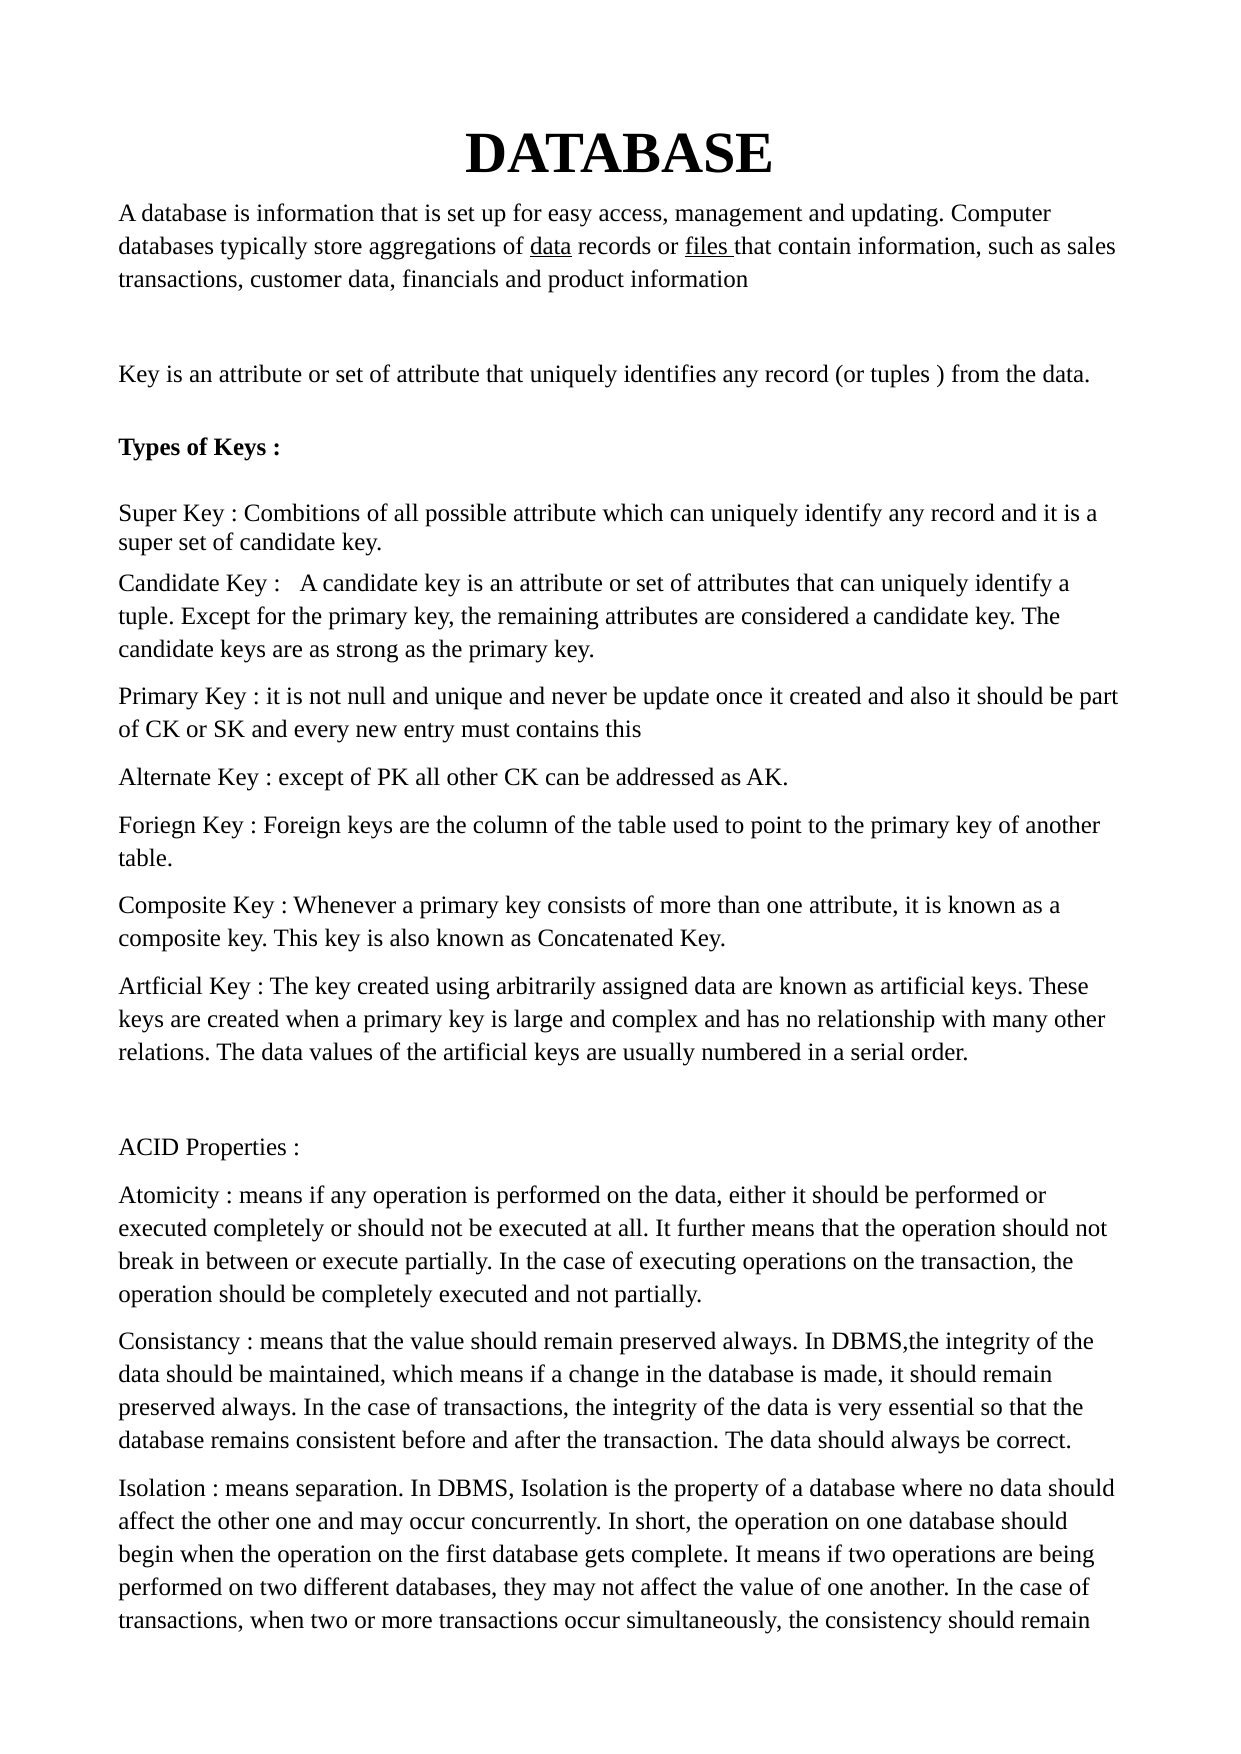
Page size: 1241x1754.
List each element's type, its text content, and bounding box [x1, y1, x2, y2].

text Atomicity : means if any operation is performed on the data, either it should be performed or executed completely or should not be executed at all. It further means that the operation should not break in between or execute partially. In the case of executing operations on the transaction, the operation should be completely executed and not partially. [118, 1180, 1122, 1308]
subtitle Super Key : Combitions of all possible attribute which can uniquely identify any record and it is a super set of candidate key. [118, 498, 1122, 555]
text Alternate Key : except of PK all other CK can be addressed as AK. [118, 762, 1122, 791]
text Composite Key : Whenever a primary key consists of more than one attribute, it is known as a composite key. This key is also known as Concatenated Key. [118, 890, 1122, 952]
subtitle Types of Keys : [118, 432, 1122, 460]
text Consistancy : means that the value should remain preserved always. In DBMS,the integrity of the data should be maintained, which means if a change in the database is made, it should remain preserved always. In the case of transactions, the integrity of the data is very essential so that the database remains consistent before and after the transaction. The data should always be correct. [118, 1326, 1122, 1454]
text ACID Properties : [118, 1132, 1122, 1161]
text A database is information that is set up for easy access, management and updating. Computer databases typically store aggregations of data records or files that contain information, such as sales transactions, customer data, financials and product information [118, 198, 1122, 292]
text Primary Key : it is not null and unique and never be update once it created and also it should be part of CK or SK and every new entry must contains this [118, 681, 1122, 743]
text Key is an attribute or set of attribute that uniquely identifies any record (or tuples ) from the data. [118, 359, 1122, 388]
title DATABASE [118, 118, 1122, 185]
text Artficial Key : The key created using arbitrarily assigned data are known as artificial keys. These keys are created when a primary key is large and complex and has no relationship with many other relations. The data values of the artificial keys are usually numbered in a serial order. [118, 971, 1122, 1066]
text Foriegn Key : Foreign keys are the column of the table used to point to the primary key of another table. [118, 810, 1122, 871]
text Candidate Key : A candidate key is an attribute or set of attributes that can uniquely identify a tuple. Except for the primary key, the remaining attributes are considered a candidate key. The candidate keys are as strong as the primary key. [118, 568, 1122, 663]
text Isolation : means separation. In DBMS, Isolation is the property of a database where no data should affect the other one and may occur concurrently. In short, the operation on one database should begin when the operation on the first database gets complete. It means if two operations are being performed on two different databases, they may not affect the value of one another. In the case of transactions, when two or more transactions occur simultaneously, the consistency should remain [118, 1473, 1122, 1634]
